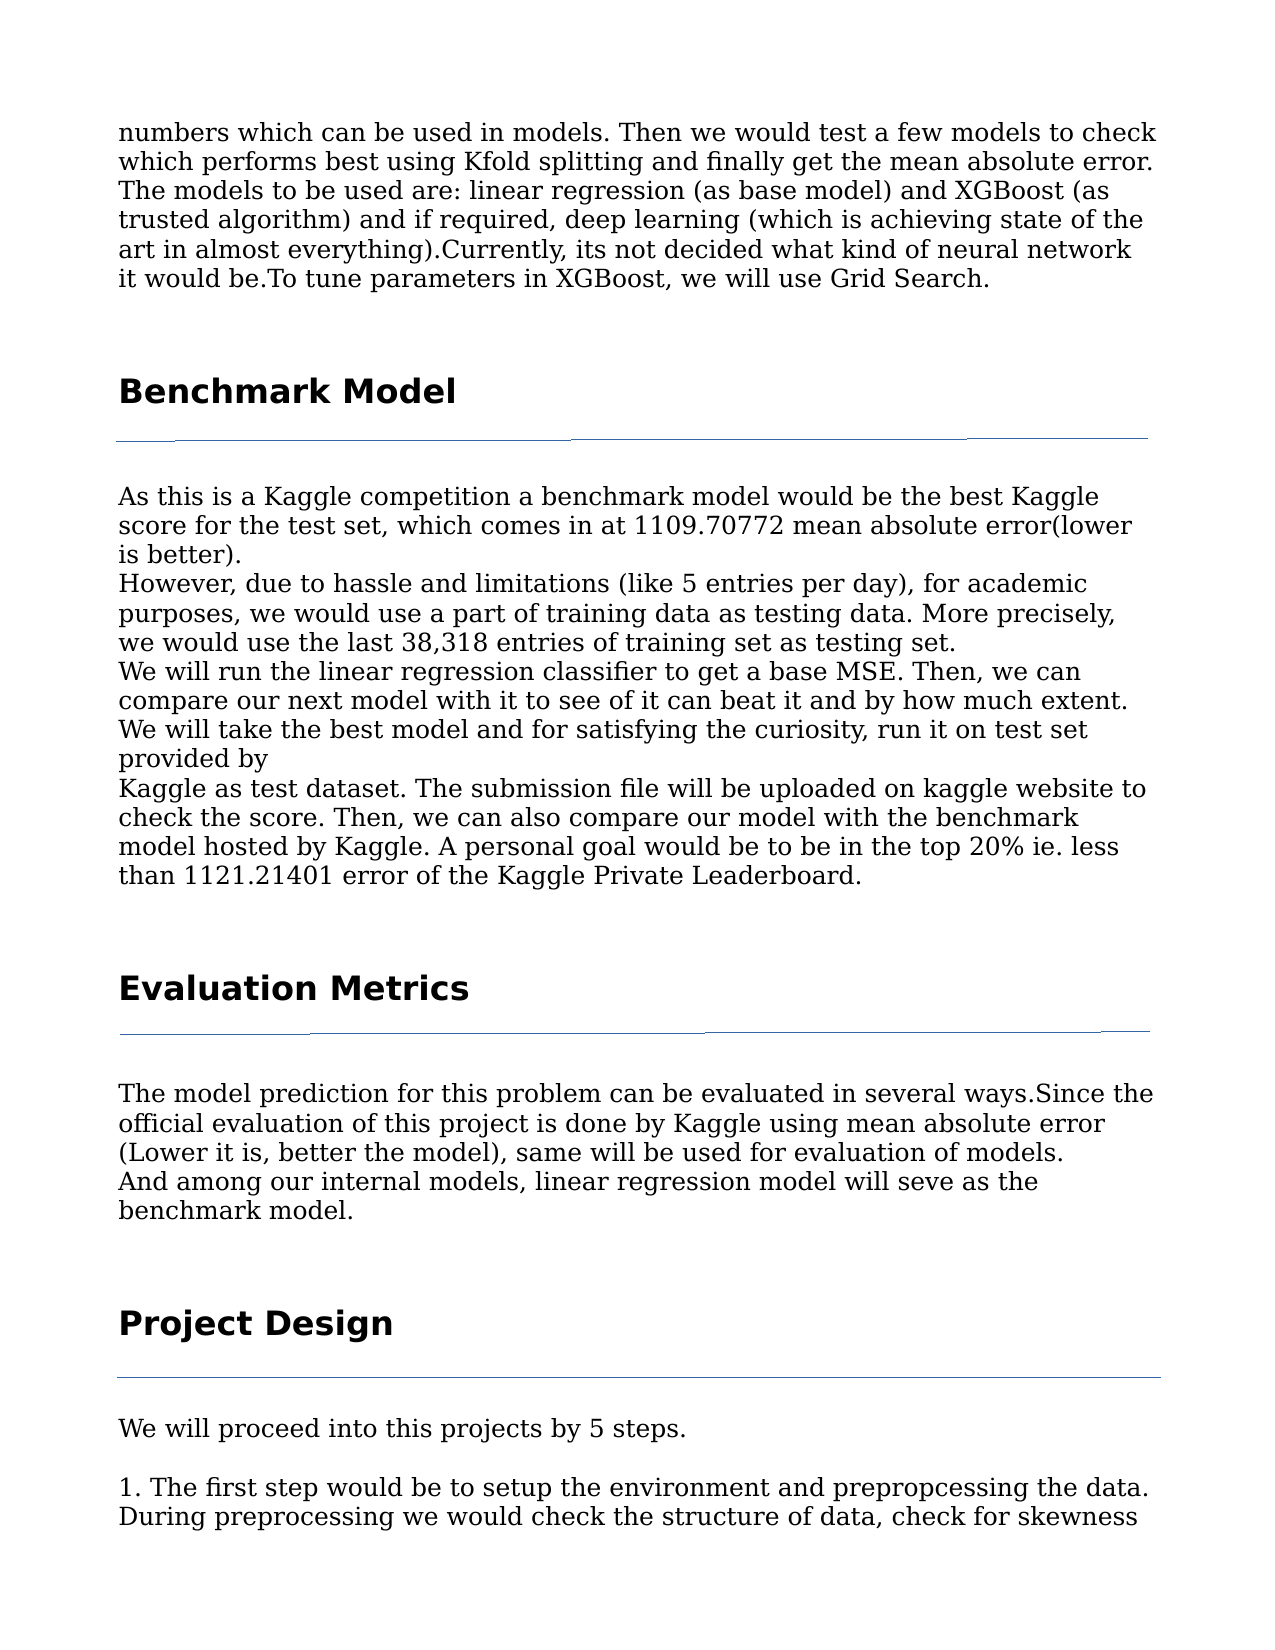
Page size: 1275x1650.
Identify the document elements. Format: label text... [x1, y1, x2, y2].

text official evaluation of this project is done by Kaggle using mean absolute error (Lower it is, better the model), same will be used for evaluation of models. [118, 1109, 1157, 1167]
subtitle Project Design [118, 1304, 1157, 1344]
text Kaggle as test dataset. The submission file will be uploaded on kaggle website to [118, 774, 1157, 803]
text We will proceed into this projects by 5 steps. [118, 1414, 1157, 1444]
text 1. The first step would be to setup the environment and prepropcessing the data. During preprocessing we would check the structure of data, check for skewness [118, 1473, 1157, 1531]
text numbers which can be used in models. Then we would test a few models to check which performs best using Kfold splitting and finally get the mean absolute error. The models to be used are: linear regression (as base model) and XGBoost (as trusted algorithm) and if required, deep learning (which is achieving state of the art in almost everything).Currently, its not decided what kind of neural network it would be.To tune parameters in XGBoost, we will use Grid Search. [118, 118, 1157, 293]
text The model prediction for this problem can be evaluated in several ways.Since the [118, 1079, 1157, 1109]
text We will run the linear regression classifier to get a base MSE. Then, we can [118, 657, 1157, 686]
text compare our next model with it to see of it can beat it and by how much extent. We will take the best model and for satisfying the curiosity, run it on test set provided by [118, 686, 1157, 774]
text As this is a Kaggle competition a benchmark model would be the best Kaggle score for the test set, which comes in at 1109.70772 mean absolute error(lower is better). [118, 482, 1157, 570]
subtitle Benchmark Model [118, 372, 1157, 411]
text check the score. Then, we can also compare our model with the benchmark model hosted by Kaggle. A personal goal would be to be in the top 20% ie. less than 1121.21401 error of the Kaggle Private Leaderboard. [118, 803, 1157, 891]
text However, due to hassle and limitations (like 5 entries per day), for academic [118, 570, 1157, 599]
text And among our internal models, linear regression model will seve as the benchmark model. [118, 1167, 1157, 1225]
text purposes, we would use a part of training data as testing data. More precisely, we would use the last 38,318 entries of training set as testing set. [118, 599, 1157, 657]
subtitle Evaluation Metrics [118, 970, 1157, 1009]
